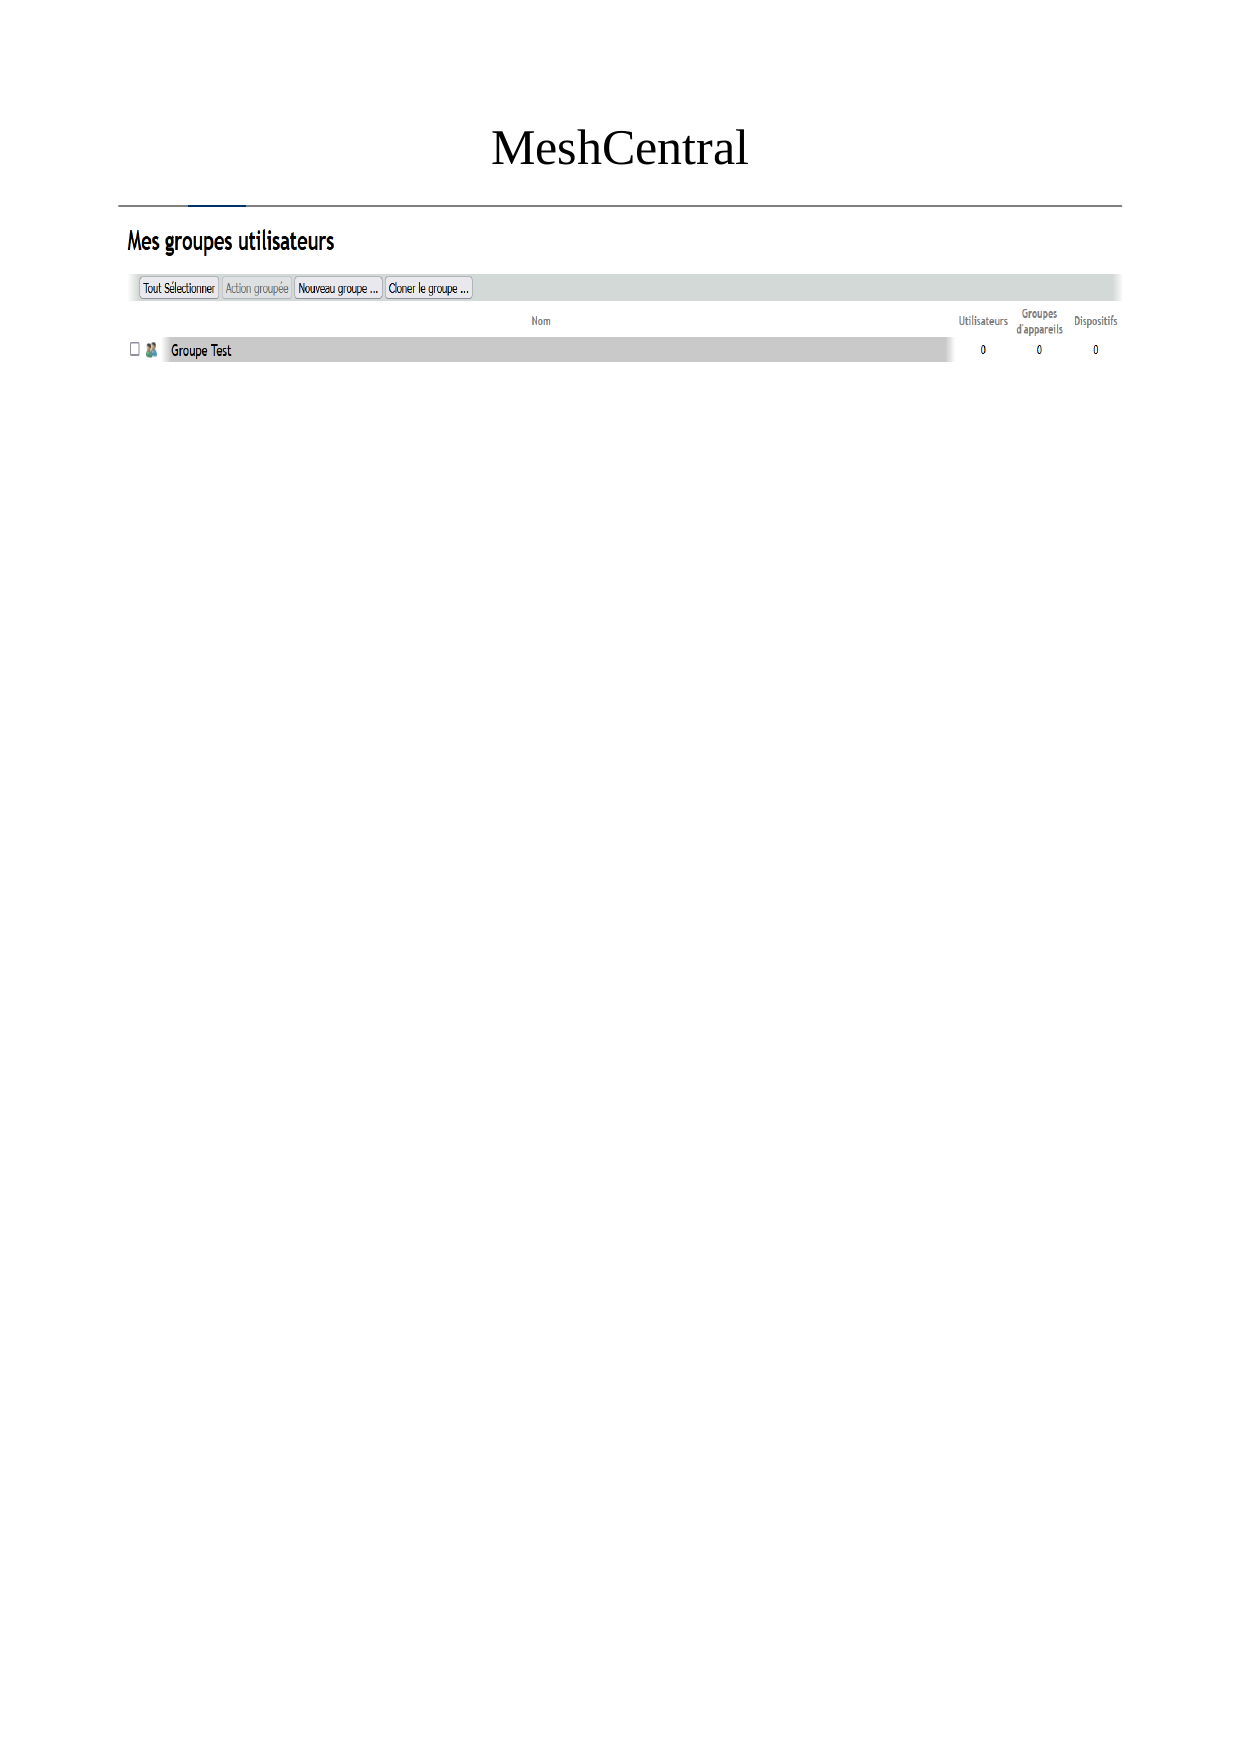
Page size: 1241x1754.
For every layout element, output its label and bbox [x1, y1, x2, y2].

picture [118, 205, 1123, 534]
